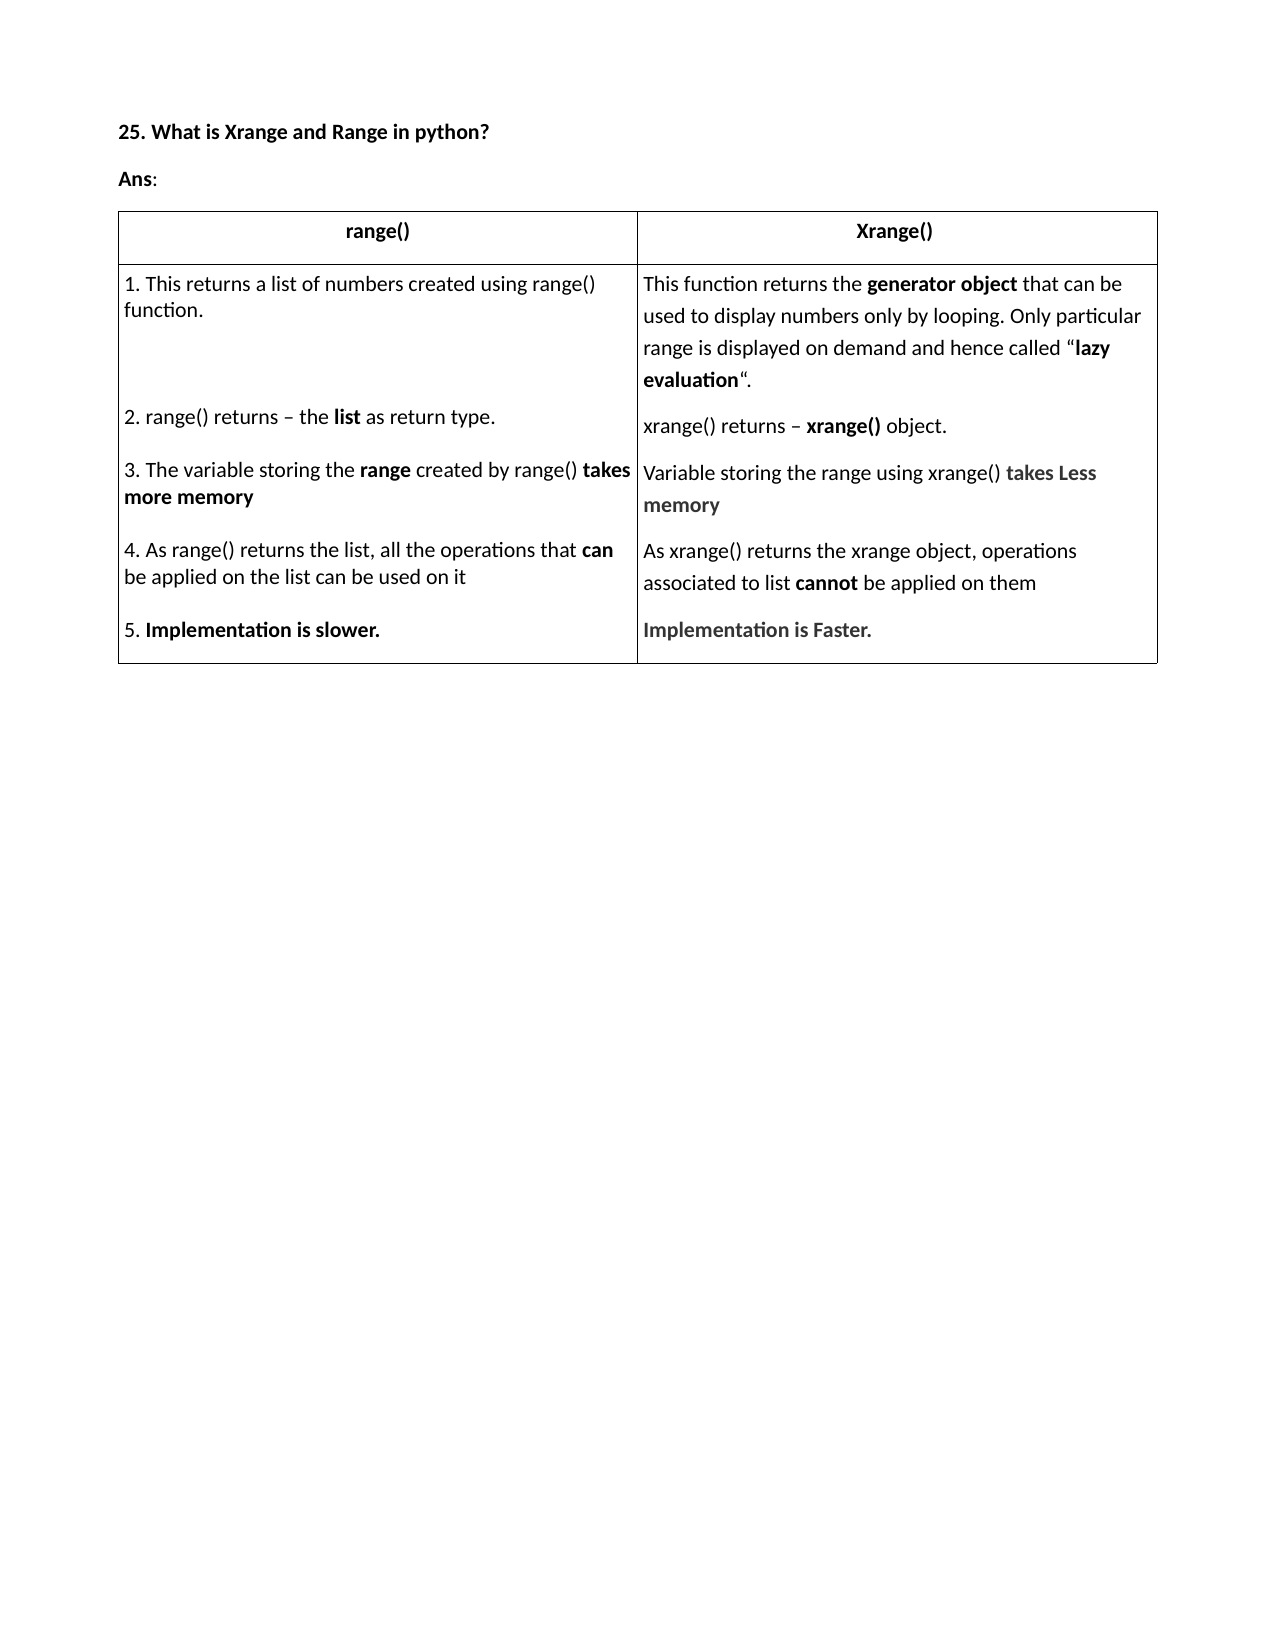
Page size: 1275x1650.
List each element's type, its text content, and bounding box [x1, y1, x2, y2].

text 25. What is Xrange and Range in python? [118, 118, 1157, 145]
table_cell This function returns the generator object that can be used to display numbers only by looping. Only particular range is displayed on demand and hence called “lazy evaluation“. xrange() returns – xrange() object. Variable storing the range using xrange() takes Less memory As xrange() returns the xrange object, operations associated to list cannot be applied on them Implementation is Faster. [638, 265, 1157, 663]
text Ans: [118, 165, 1157, 191]
table_header Xrange() [638, 212, 1157, 264]
table_header range() [119, 212, 637, 264]
table_cell 1. This returns a list of numbers created using range() function. 2. range() returns – the list as return type. 3. The variable storing the range created by range() takes more memory 4. As range() returns the list, all the operations that can be applied on the list can be used on it 5. Implementation is slower. [119, 265, 637, 663]
